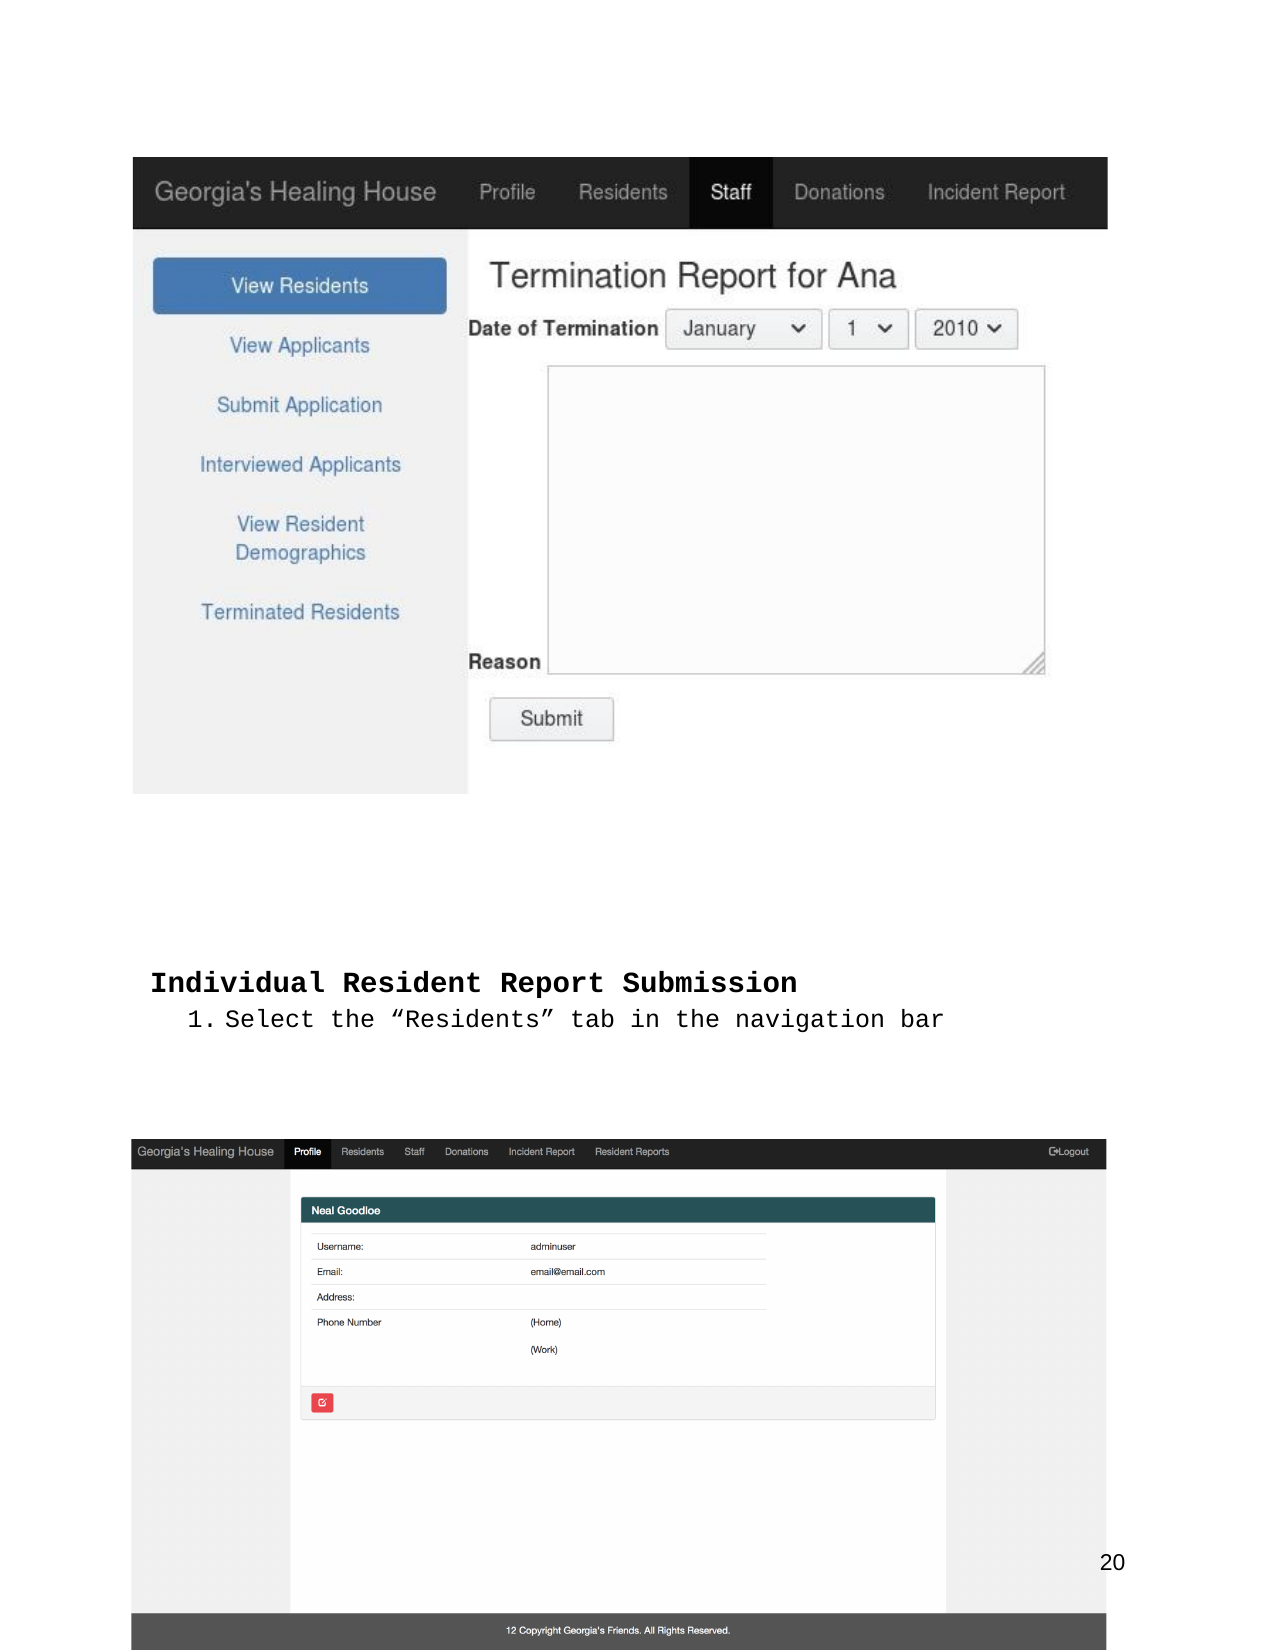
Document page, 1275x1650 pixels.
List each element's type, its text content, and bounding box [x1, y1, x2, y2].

picture [132, 157, 1108, 794]
list Select the “Residents” tab in the navigation bar [187, 1006, 1125, 1035]
text Individual Resident Report Submission [150, 968, 1125, 1002]
picture [131, 1139, 1107, 1650]
